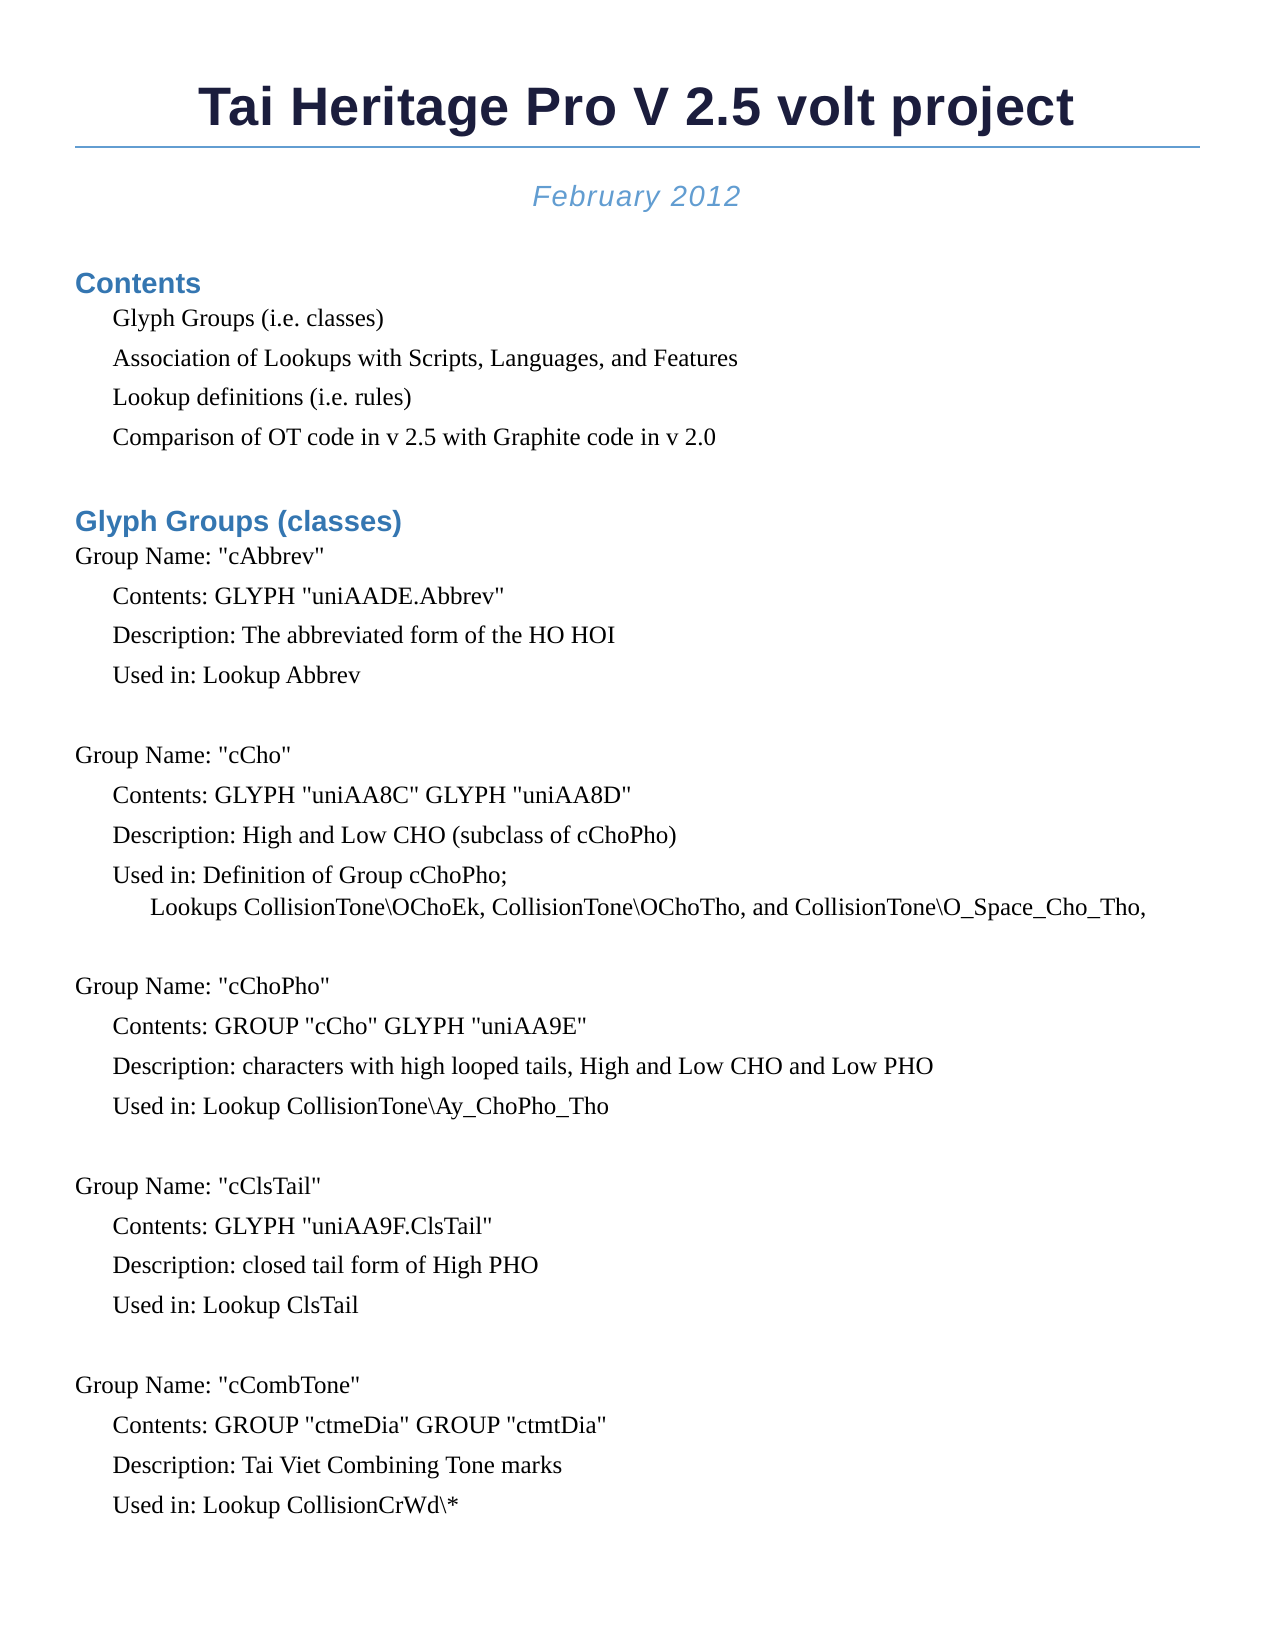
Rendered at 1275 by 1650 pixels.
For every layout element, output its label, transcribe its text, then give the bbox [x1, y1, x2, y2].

text Contents: GROUP "ctmeDia" GROUP "ctmtDia" [75, 1410, 1200, 1439]
subtitle Contents [75, 266, 1200, 299]
text Description: closed tail form of High PHO [75, 1251, 1200, 1279]
text Used in: Lookup ClsTail [75, 1291, 1200, 1319]
text Used in: Definition of Group cChoPho; Lookups CollisionTone\OChoEk, CollisionTone\OChoTho, and CollisionTone\O_Space_Cho_Tho, [112, 860, 1200, 920]
text Used in: Lookup Abbrev [75, 661, 1200, 689]
text Comparison of OT code in v 2.5 with Graphite code in v 2.0 [112, 422, 1200, 451]
text Association of Lookups with Scripts, Languages, and Features [112, 343, 1200, 371]
text Description: characters with high looped tails, High and Low CHO and Low PHO [75, 1051, 1200, 1080]
text Used in: Lookup CollisionTone\Ay_ChoPho_Tho [75, 1091, 1200, 1120]
text Contents: GLYPH "uniAADE.Abbrev" [75, 581, 1200, 609]
text Lookup definitions (i.e. rules) [112, 382, 1200, 411]
text Used in: Lookup CollisionCrWd\* [75, 1490, 1200, 1519]
text Contents: GLYPH "uniAA8C" GLYPH "uniAA8D" [75, 780, 1200, 809]
text Glyph Groups (i.e. classes) [112, 303, 1200, 331]
text Description: High and Low CHO (subclass of cChoPho) [75, 820, 1200, 849]
title Tai Heritage Pro V 2.5 volt project [75, 75, 1200, 146]
text Contents: GROUP "cCho" GLYPH "uniAA9E" [75, 1011, 1200, 1040]
text Group Name: "cCombTone" [75, 1370, 1200, 1399]
text Group Name: "cChoPho" [75, 971, 1200, 1000]
text Contents: GLYPH "uniAA9F.ClsTail" [75, 1211, 1200, 1239]
subtitle Glyph Groups (classes) [75, 504, 1200, 537]
text Description: Tai Viet Combining Tone marks [75, 1450, 1200, 1479]
text Group Name: "cAbbrev" [75, 541, 1200, 569]
text Description: The abbreviated form of the HO HOI [75, 621, 1200, 649]
text Group Name: "cCho" [75, 740, 1200, 769]
subtitle February 2012 [75, 179, 1200, 212]
text Group Name: "cClsTail" [75, 1171, 1200, 1199]
